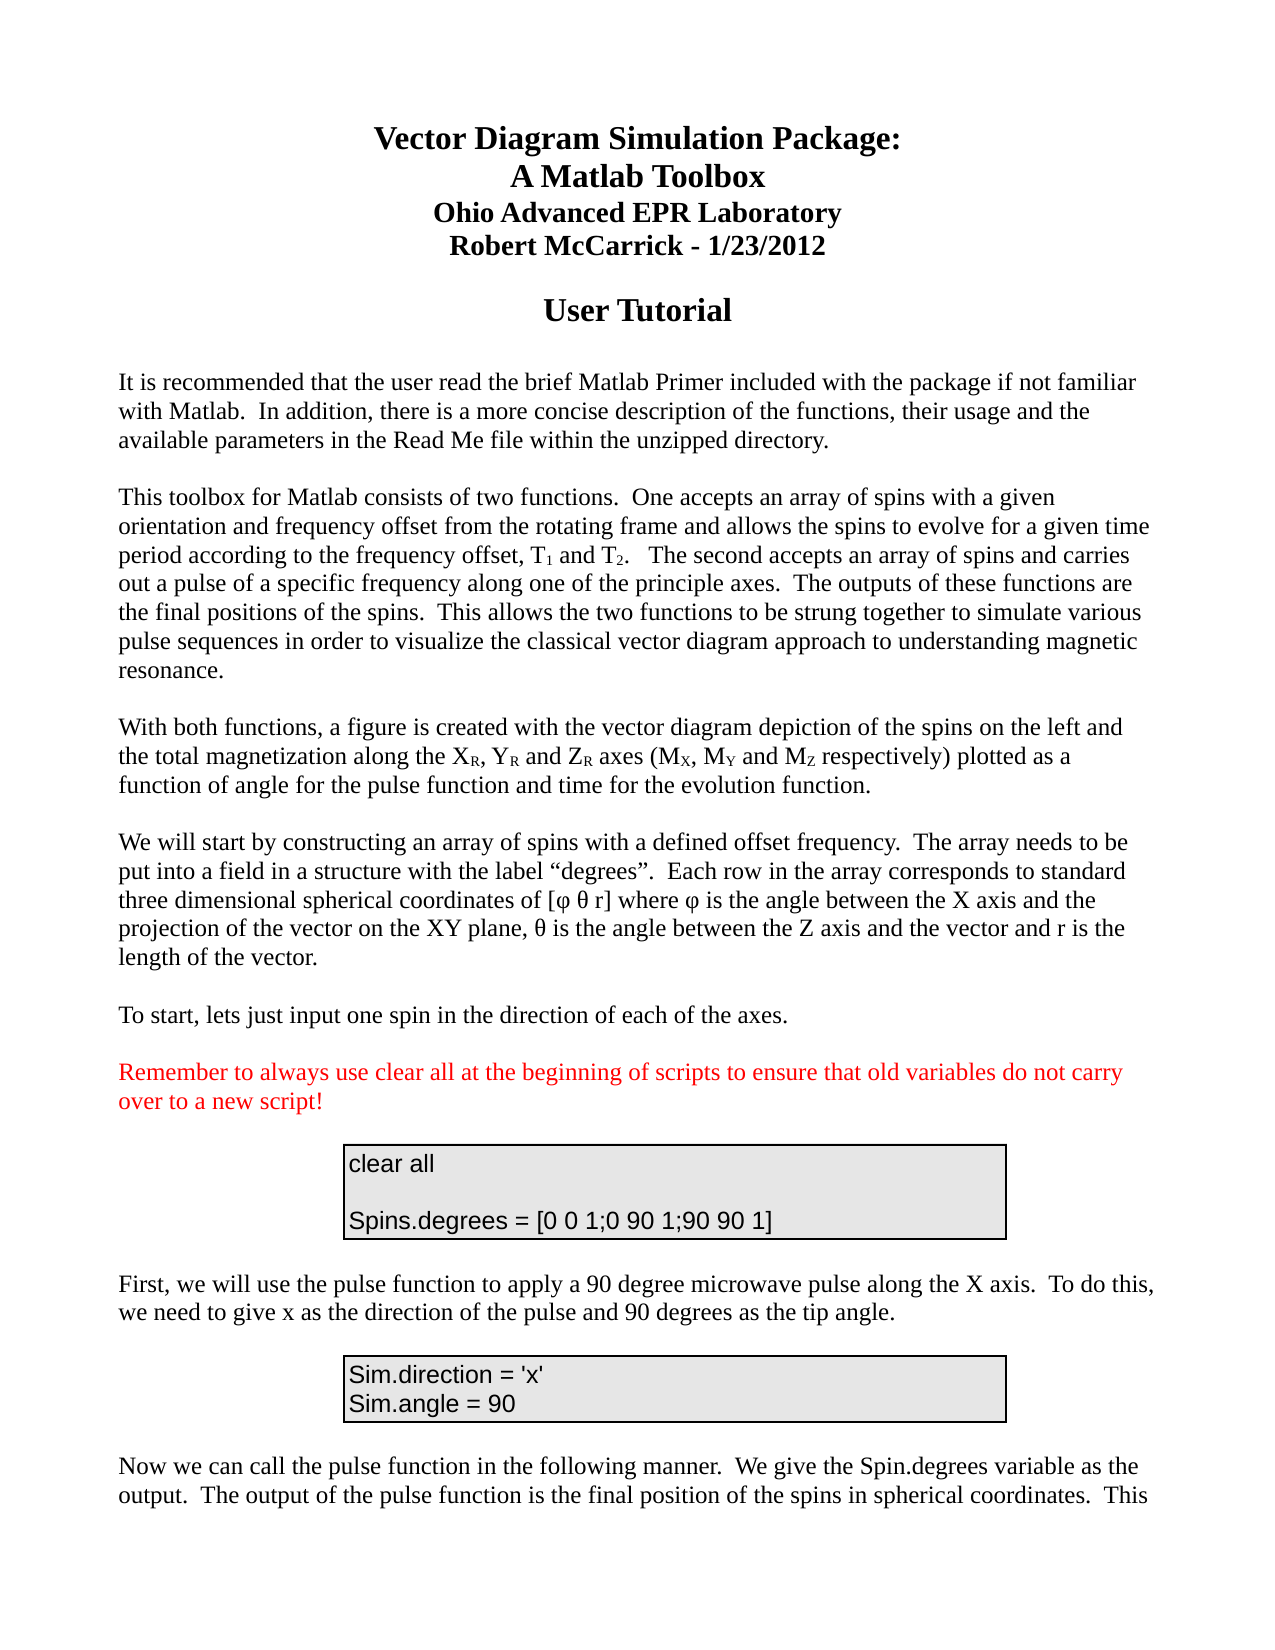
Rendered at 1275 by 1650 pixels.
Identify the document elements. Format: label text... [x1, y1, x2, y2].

text This toolbox for Matlab consists of two functions. One accepts an array of spins with a given orientation and frequency offset from the rotating frame and allows the spins to evolve for a given time period according to the frequency offset, T1 and T2. The second accepts an array of spins and carries out a pulse of a specific frequency along one of the principle axes. The outputs of these functions are the final positions of the spins. This allows the two functions to be strung together to simulate various pulse sequences in order to visualize the classical vector diagram approach to understanding magnetic resonance. [118, 482, 1157, 683]
text clear all [345, 1146, 1005, 1172]
text Spins.degrees = [0 0 1;0 90 1;90 90 1] [345, 1201, 1005, 1238]
text To start, lets just input one spin in the direction of each of the axes. [118, 1000, 1157, 1028]
text Ohio Advanced EPR Laboratory [118, 195, 1157, 228]
text Vector Diagram Simulation Package: [118, 118, 1157, 156]
text User Tutorial [118, 291, 1157, 329]
text Sim.direction = 'x' [345, 1357, 1005, 1384]
text Remember to always use clear all at the beginning of scripts to ensure that old variables do not carry over to a new script! [118, 1057, 1157, 1115]
text First, we will use the pulse function to apply a 90 degree microwave pulse along the X axis. To do this, we need to give x as the direction of the pulse and 90 degrees as the tip angle. [118, 1269, 1157, 1326]
text Now we can call the pulse function in the following manner. We give the Spin.degrees variable as the output. The output of the pulse function is the final position of the spins in spherical coordinates. This [118, 1451, 1157, 1509]
text With both functions, a figure is created with the vector diagram depiction of the spins on the left and the total magnetization along the XR, YR and ZR axes (MX, MY and MZ respectively) plotted as a function of angle for the pulse function and time for the evolution function. [118, 712, 1157, 798]
text Robert McCarrick - 1/23/2012 [118, 228, 1157, 262]
text Sim.angle = 90 [345, 1384, 1005, 1421]
text It is recommended that the user read the brief Matlab Primer included with the package if not familiar with Matlab. In addition, there is a more concise description of the functions, their usage and the available parameters in the Read Me file within the unzipped directory. [118, 367, 1157, 453]
text A Matlab Toolbox [118, 156, 1157, 195]
text We will start by constructing an array of spins with a defined offset frequency. The array needs to be put into a field in a structure with the label “degrees”. Each row in the array corresponds to standard three dimensional spherical coordinates of [φ θ r] where φ is the angle between the X axis and the projection of the vector on the XY plane, θ is the angle between the Z axis and the vector and r is the length of the vector. [118, 827, 1157, 971]
